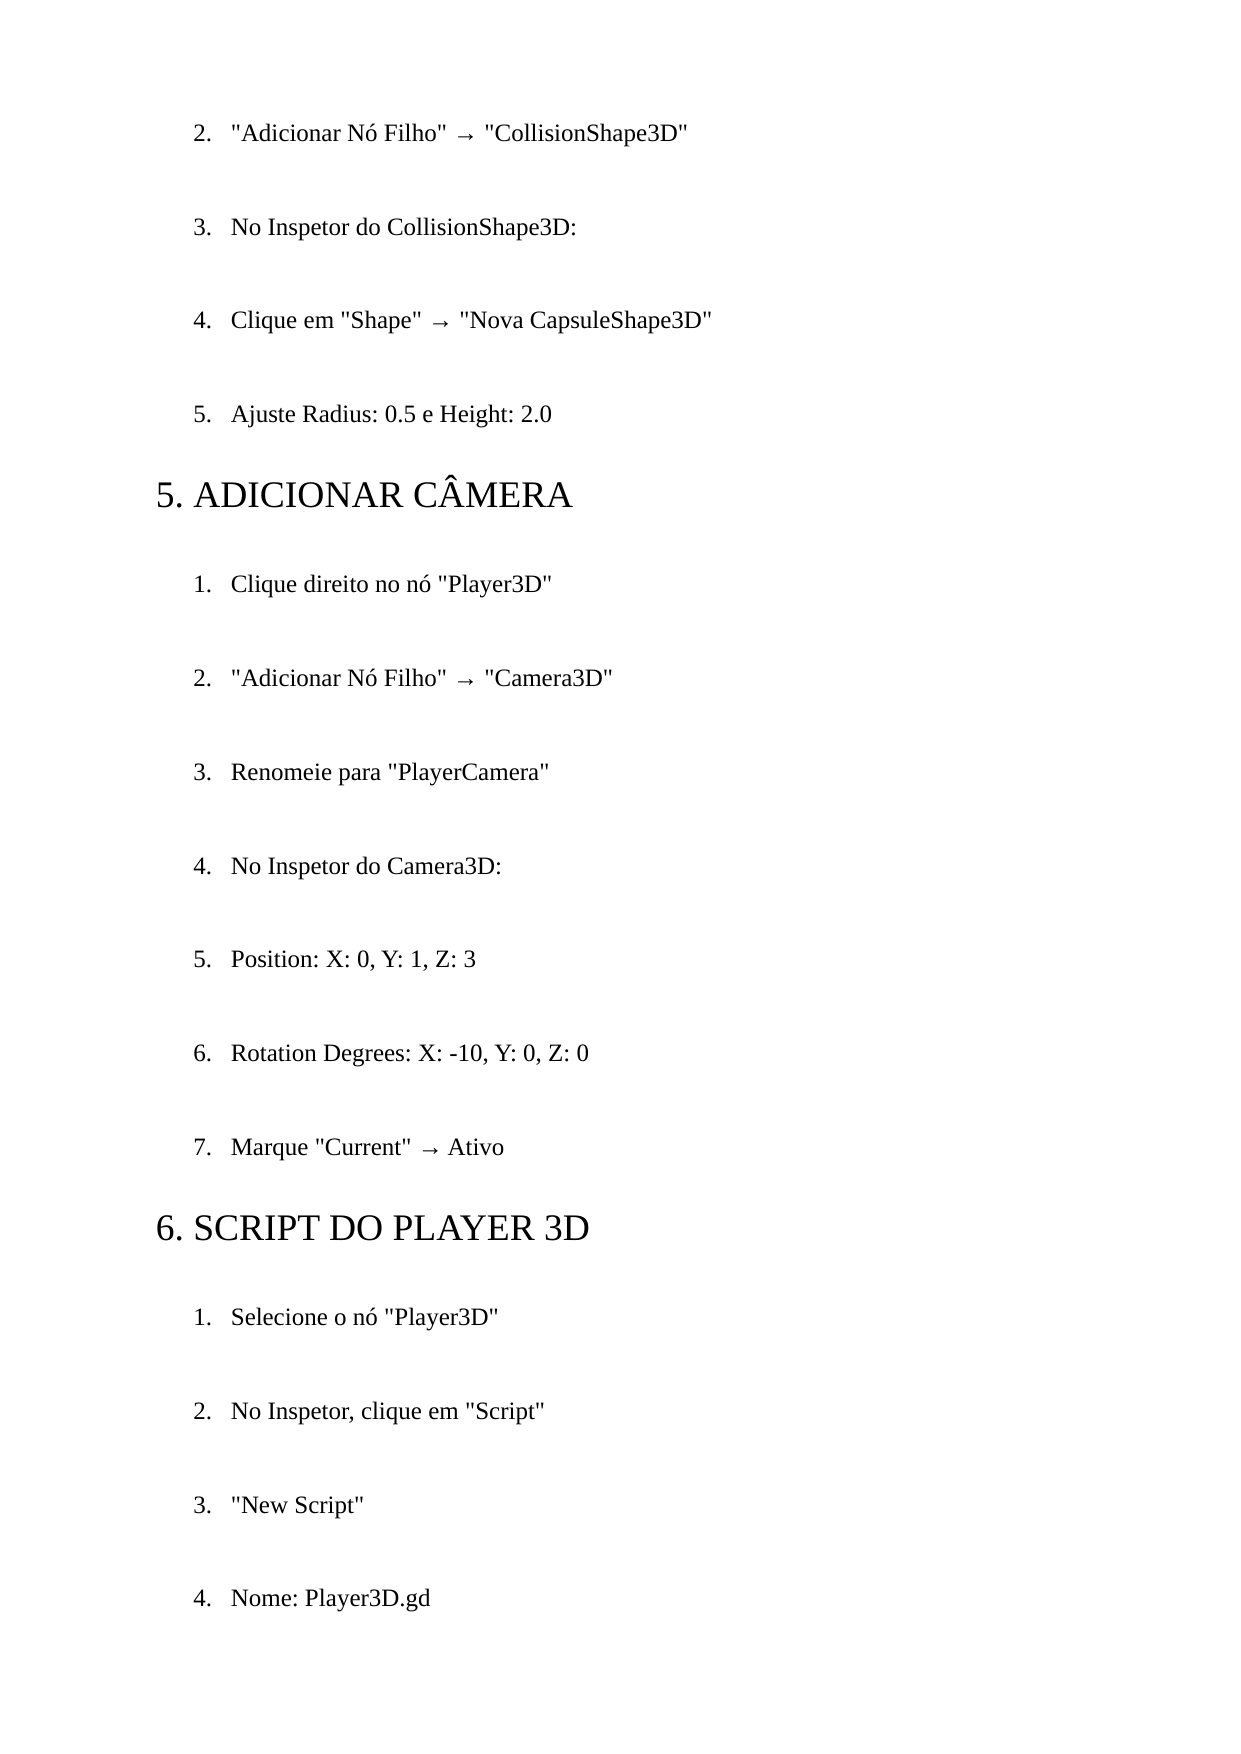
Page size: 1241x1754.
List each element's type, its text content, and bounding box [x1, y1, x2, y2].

list "Adicionar Nó Filho" → "CollisionShape3D" [193, 118, 1122, 147]
list Position: X: 0, Y: 1, Z: 3 [193, 944, 1122, 973]
list Ajuste Radius: 0.5 e Height: 2.0 [193, 399, 1122, 428]
list Selecione o nó "Player3D" [193, 1302, 1122, 1331]
list Clique em "Shape" → "Nova CapsuleShape3D" [193, 306, 1122, 334]
list No Inspetor, clique em "Script" [193, 1396, 1122, 1425]
list Nome: Player3D.gd [193, 1583, 1122, 1612]
list Marque "Current" → Ativo [193, 1132, 1122, 1161]
subtitle ADICIONAR CÂMERA [156, 472, 1122, 515]
list Clique direito no nó "Player3D" [193, 569, 1122, 598]
list "Adicionar Nó Filho" → "Camera3D" [193, 663, 1122, 692]
list Renomeie para "PlayerCamera" [193, 757, 1122, 786]
list Rotation Degrees: X: -10, Y: 0, Z: 0 [193, 1038, 1122, 1067]
list "New Script" [193, 1490, 1122, 1518]
subtitle SCRIPT DO PLAYER 3D [156, 1205, 1122, 1248]
list No Inspetor do CollisionShape3D: [193, 212, 1122, 241]
list No Inspetor do Camera3D: [193, 851, 1122, 879]
